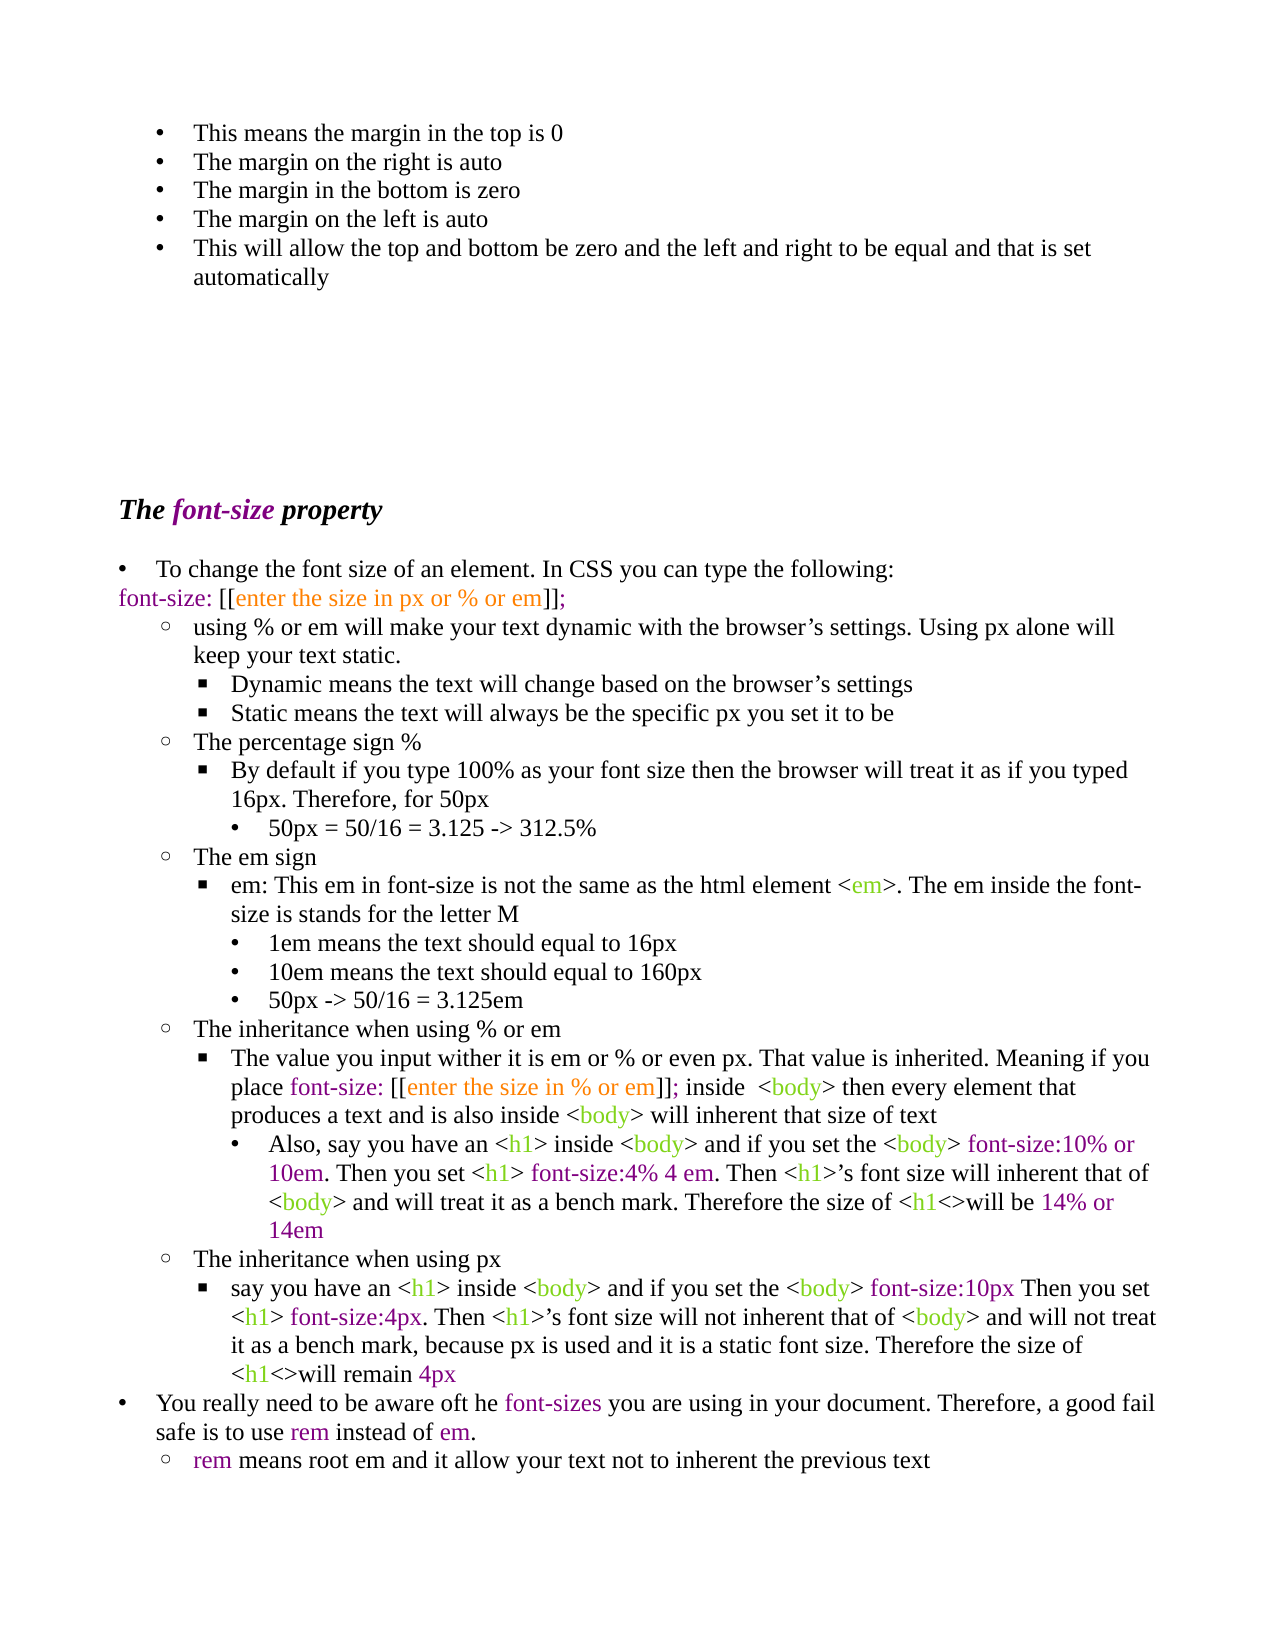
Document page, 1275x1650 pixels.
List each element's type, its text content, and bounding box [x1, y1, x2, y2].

list The margin on the left is auto [156, 204, 1157, 233]
list The margin on the right is auto [156, 147, 1157, 176]
list Static means the text will always be the specific px you set it to be [193, 698, 1157, 727]
list The percentage sign % [156, 727, 1157, 755]
list em: This em in font-size is not the same as the html element <em>. The em inside the font-size is stands for the letter M [193, 870, 1157, 928]
text The font-size property [118, 492, 1157, 525]
list 50px -> 50/16 = 3.125em [231, 985, 1157, 1014]
list The em sign [156, 842, 1157, 870]
list using % or em will make your text dynamic with the browser’s settings. Using px alone will keep your text static. [156, 612, 1157, 669]
list Also, say you have an <h1> inside <body> and if you set the <body> font-size:10% or 10em. Then you set <h1> font-size:4% 4 em. Then <h1>’s font size will inherent that of <body> and will treat it as a bench mark. Therefore the size of <h1<>will be 14% or 14em [231, 1129, 1157, 1244]
list To change the font size of an element. In CSS you can type the following: [118, 554, 1157, 583]
list 10em means the text should equal to 160px [231, 957, 1157, 985]
list rem means root em and it allow your text not to inherent the previous text [156, 1445, 1157, 1474]
list This will allow the top and bottom be zero and the left and right to be equal and that is set automatically [156, 233, 1157, 291]
list The inheritance when using px [156, 1244, 1157, 1273]
list The inheritance when using % or em [156, 1014, 1157, 1043]
list 50px = 50/16 = 3.125 -> 312.5% [231, 813, 1157, 842]
list By default if you type 100% as your font size then the browser will treat it as if you typed 16px. Therefore, for 50px [193, 755, 1157, 813]
list Dynamic means the text will change based on the browser’s settings [193, 669, 1157, 698]
list 1em means the text should equal to 16px [231, 928, 1157, 957]
list This means the margin in the top is 0 [156, 118, 1157, 147]
list say you have an <h1> inside <body> and if you set the <body> font-size:10px Then you set <h1> font-size:4px. Then <h1>’s font size will not inherent that of <body> and will not treat it as a bench mark, because px is used and it is a static font size. Therefore the size of <h1<>will remain 4px [193, 1273, 1157, 1388]
text font-size: [[enter the size in px or % or em]]; [118, 583, 1157, 612]
list The margin in the bottom is zero [156, 176, 1157, 204]
list You really need to be aware oft he font-sizes you are using in your document. Therefore, a good fail safe is to use rem instead of em. [118, 1388, 1157, 1445]
list The value you input wither it is em or % or even px. That value is inherited. Meaning if you place font-size: [[enter the size in % or em]]; inside <body> then every element that produces a text and is also inside <body> will inherent that size of text [193, 1043, 1157, 1129]
